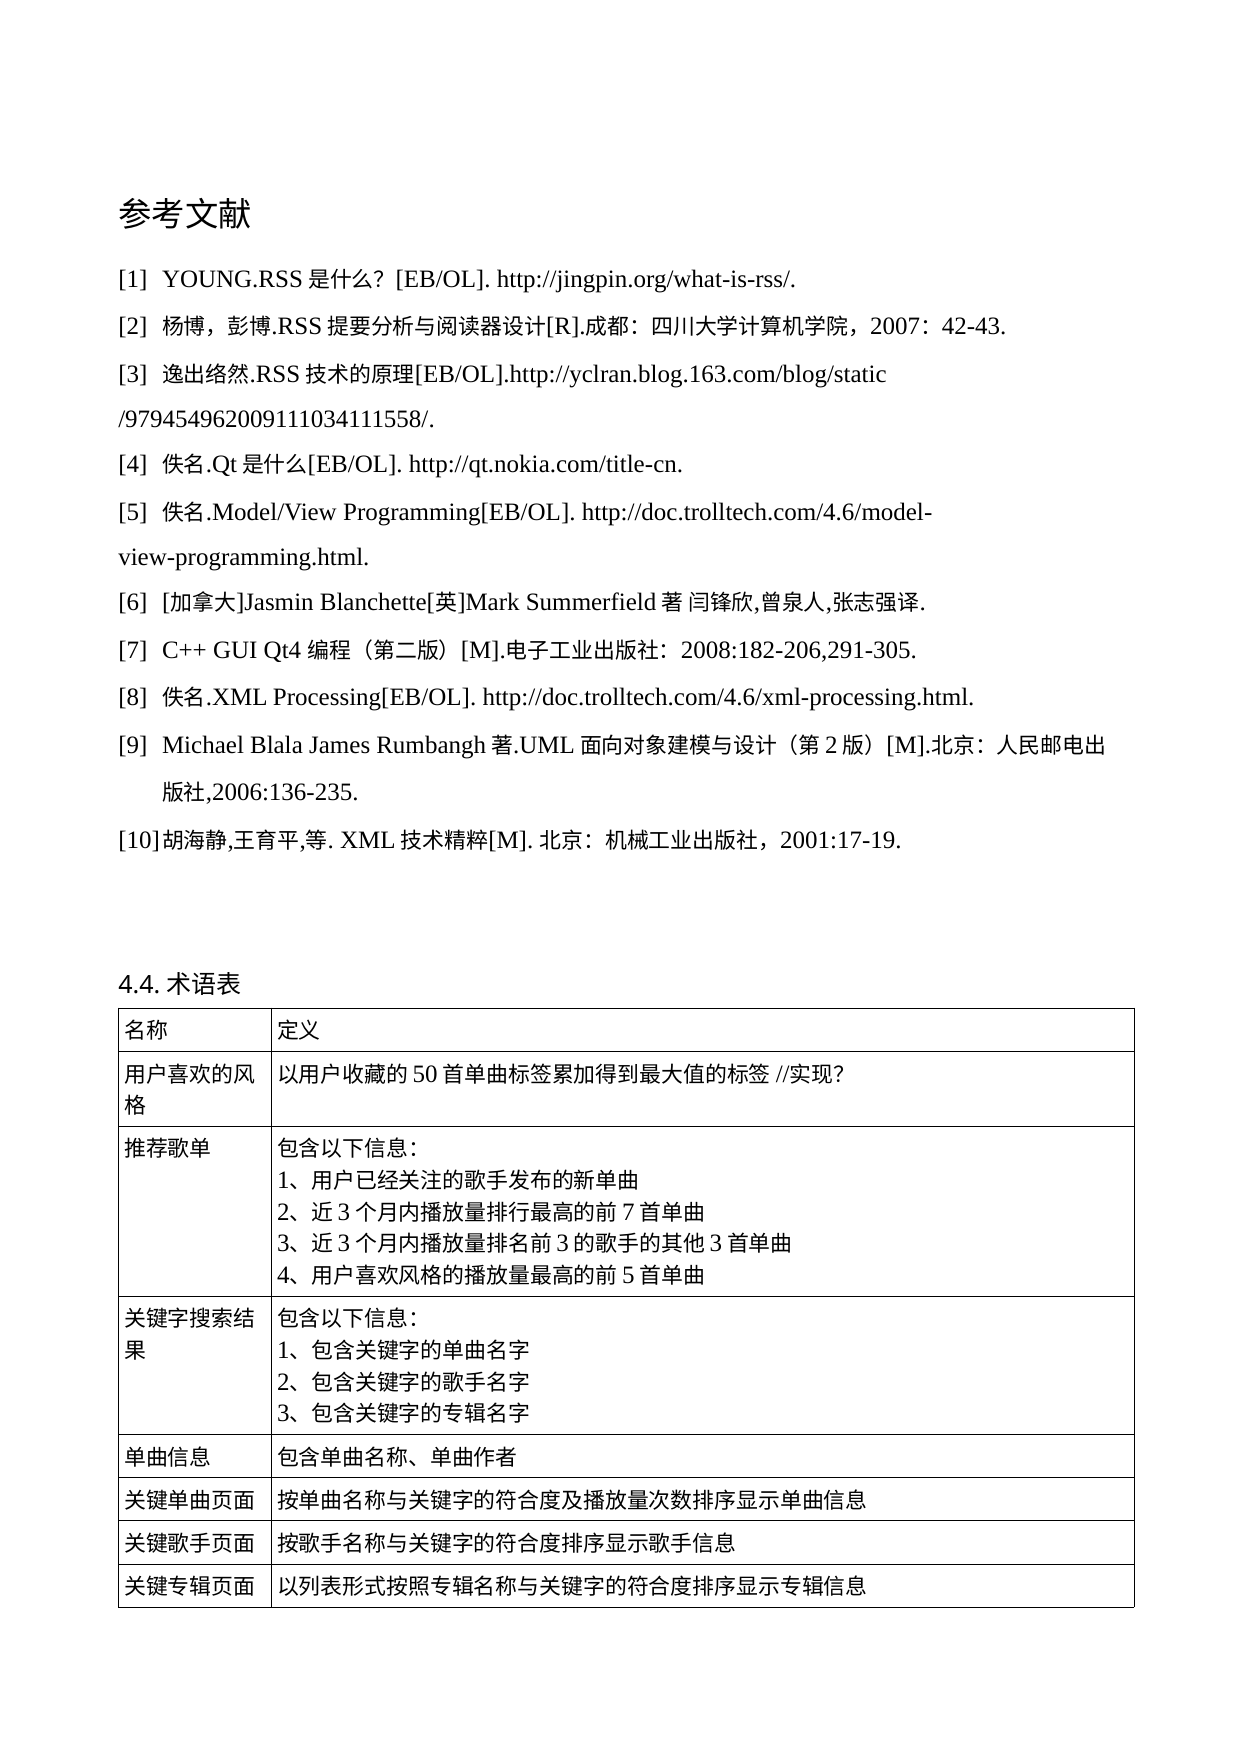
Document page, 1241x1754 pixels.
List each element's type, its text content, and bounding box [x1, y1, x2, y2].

list 佚名.Model/View Programming[EB/OL]. http://doc.trolltech.com/4.6/model- [118, 495, 1122, 526]
table_cell 单曲信息 [119, 1435, 271, 1477]
table_cell 以用户收藏的50首单曲标签累加得到最大值的标签 //实现？ [272, 1052, 1134, 1126]
table_cell 关键歌手页面 [119, 1521, 271, 1563]
list 佚名.Qt是什么[EB/OL]. http://qt.nokia.com/title-cn. [118, 447, 1122, 479]
list /979454962009111034111558/. [118, 404, 1122, 433]
subtitle 术语表 [118, 964, 1122, 1000]
table_header 名称 [119, 1009, 271, 1051]
table_cell 关键单曲页面 [119, 1478, 271, 1520]
list C++ GUI Qt4 编程（第二版）[M].电子工业出版社：2008:182-206,291-305. [118, 633, 1122, 664]
table_cell 按歌手名称与关键字的符合度排序显示歌手信息 [272, 1521, 1134, 1563]
table_cell 关键专辑页面 [119, 1565, 271, 1607]
subtitle 参考文献 [118, 188, 1122, 236]
table_cell 用户喜欢的风格 [119, 1052, 271, 1126]
table_cell 包含以下信息： 1、用户已经关注的歌手发布的新单曲 2、近3个月内播放量排行最高的前7首单曲 3、近3个月内播放量排名前3的歌手的其他3首单曲 4、用户喜欢风格的播放量最高的前5首单曲 [272, 1127, 1134, 1296]
list 胡海静,王育平,等. XML技术精粹[M]. 北京：机械工业出版社，2001:17-19. [118, 823, 1122, 854]
table_cell 关键字搜索结果 [119, 1297, 271, 1434]
table_cell 包含以下信息： 1、包含关键字的单曲名字 2、包含关键字的歌手名字 3、包含关键字的专辑名字 [272, 1297, 1134, 1434]
table_cell 推荐歌单 [119, 1127, 271, 1296]
list view-programming.html. [118, 542, 1122, 571]
table_cell 按单曲名称与关键字的符合度及播放量次数排序显示单曲信息 [272, 1478, 1134, 1520]
table_header 定义 [272, 1009, 1134, 1051]
list Michael Blala James Rumbangh著.UML面向对象建模与设计（第2版）[M].北京：人民邮电出 版社,2006:136-235. [118, 728, 1122, 807]
table_cell 以列表形式按照专辑名称与关键字的符合度排序显示专辑信息 [272, 1565, 1134, 1607]
list 逸出络然.RSS技术的原理[EB/OL].http://yclran.blog.163.com/blog/static [118, 357, 1122, 388]
list YOUNG.RSS是什么？[EB/OL]. http://jingpin.org/what-is-rss/. [118, 262, 1122, 293]
list 杨博，彭博.RSS提要分析与阅读器设计[R].成都：四川大学计算机学院，2007：42-43. [118, 309, 1122, 341]
list 佚名.XML Processing[EB/OL]. http://doc.trolltech.com/4.6/xml-processing.html. [118, 680, 1122, 712]
list [加拿大]Jasmin Blanchette[英]Mark Summerfield著 闫锋欣,曾泉人,张志强译. [118, 585, 1122, 617]
table_cell 包含单曲名称、单曲作者 [272, 1435, 1134, 1477]
